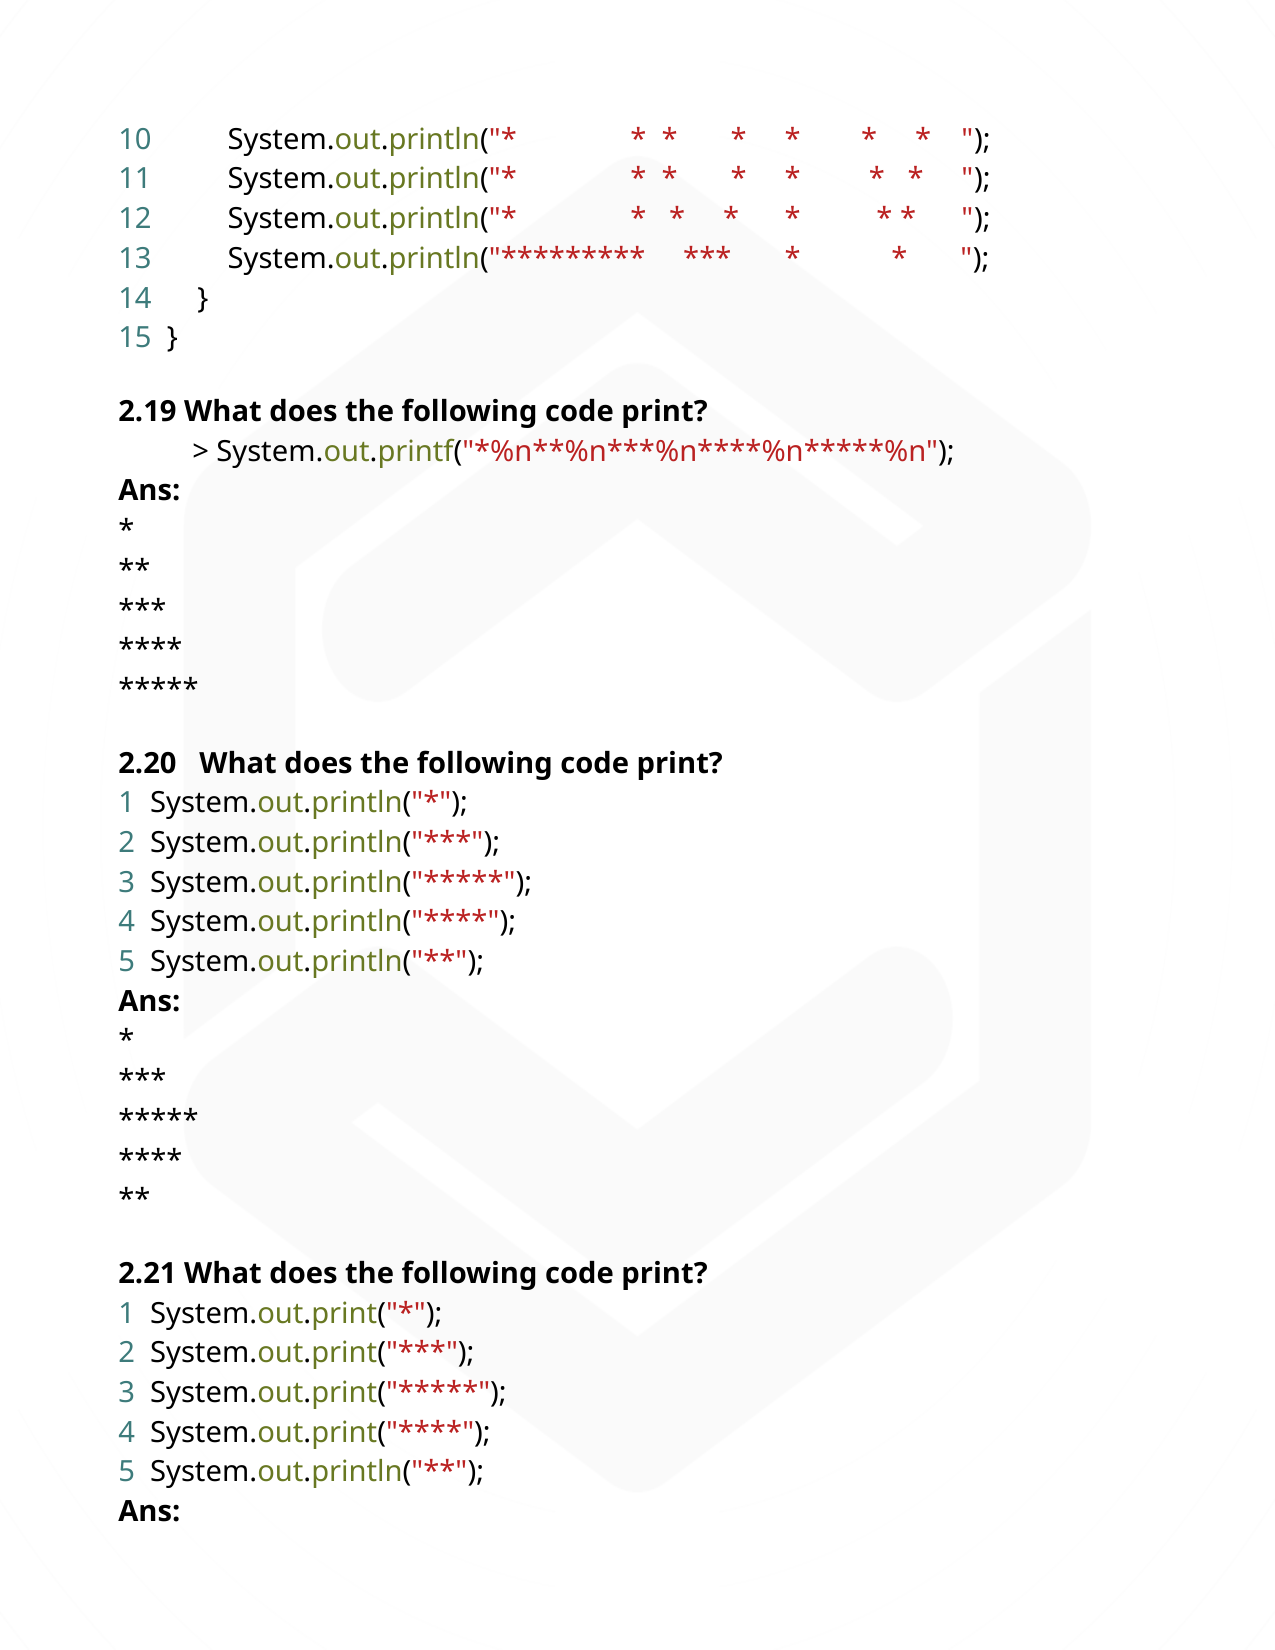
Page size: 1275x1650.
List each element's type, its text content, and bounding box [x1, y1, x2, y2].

text 4 System.out.print("****"); [118, 1411, 1157, 1451]
text 3 System.out.print("*****"); [118, 1371, 1157, 1411]
text 2.21 What does the following code print? [118, 1252, 1157, 1292]
text * [118, 1020, 1157, 1059]
text > System.out.printf("*%n**%n***%n****%n*****%n"); [118, 430, 1157, 470]
text 12 System.out.println("* * * * * * * "); [118, 197, 1157, 237]
text 2 System.out.println("***"); [118, 821, 1157, 861]
text *** [118, 589, 1157, 628]
text 10 System.out.println("* * * * * * * "); [118, 118, 1157, 158]
text 13 System.out.println("********* *** * * "); [118, 237, 1157, 277]
text * [118, 509, 1157, 549]
text *** [118, 1059, 1157, 1099]
text 2.19 What does the following code print? [118, 390, 1157, 430]
text Ans: [118, 1490, 1157, 1530]
text 2 System.out.print("***"); [118, 1332, 1157, 1371]
text **** [118, 1139, 1157, 1178]
text 11 System.out.println("* * * * * * * "); [118, 158, 1157, 197]
text **** [118, 628, 1157, 668]
text ** [118, 1178, 1157, 1218]
text ** [118, 549, 1157, 589]
text 3 System.out.println("*****"); [118, 861, 1157, 901]
text 1 System.out.print("*"); [118, 1292, 1157, 1332]
text 5 System.out.println("**"); [118, 1451, 1157, 1490]
text 15 } [118, 317, 1157, 356]
text 14 } [118, 277, 1157, 317]
text ***** [118, 1099, 1157, 1139]
text ***** [118, 668, 1157, 708]
text Ans: [118, 980, 1157, 1020]
text 1 System.out.println("*"); [118, 782, 1157, 821]
text 4 System.out.println("****"); [118, 901, 1157, 940]
text Ans: [118, 470, 1157, 509]
text 5 System.out.println("**"); [118, 940, 1157, 980]
text 2.20 What does the following code print? [118, 742, 1157, 782]
